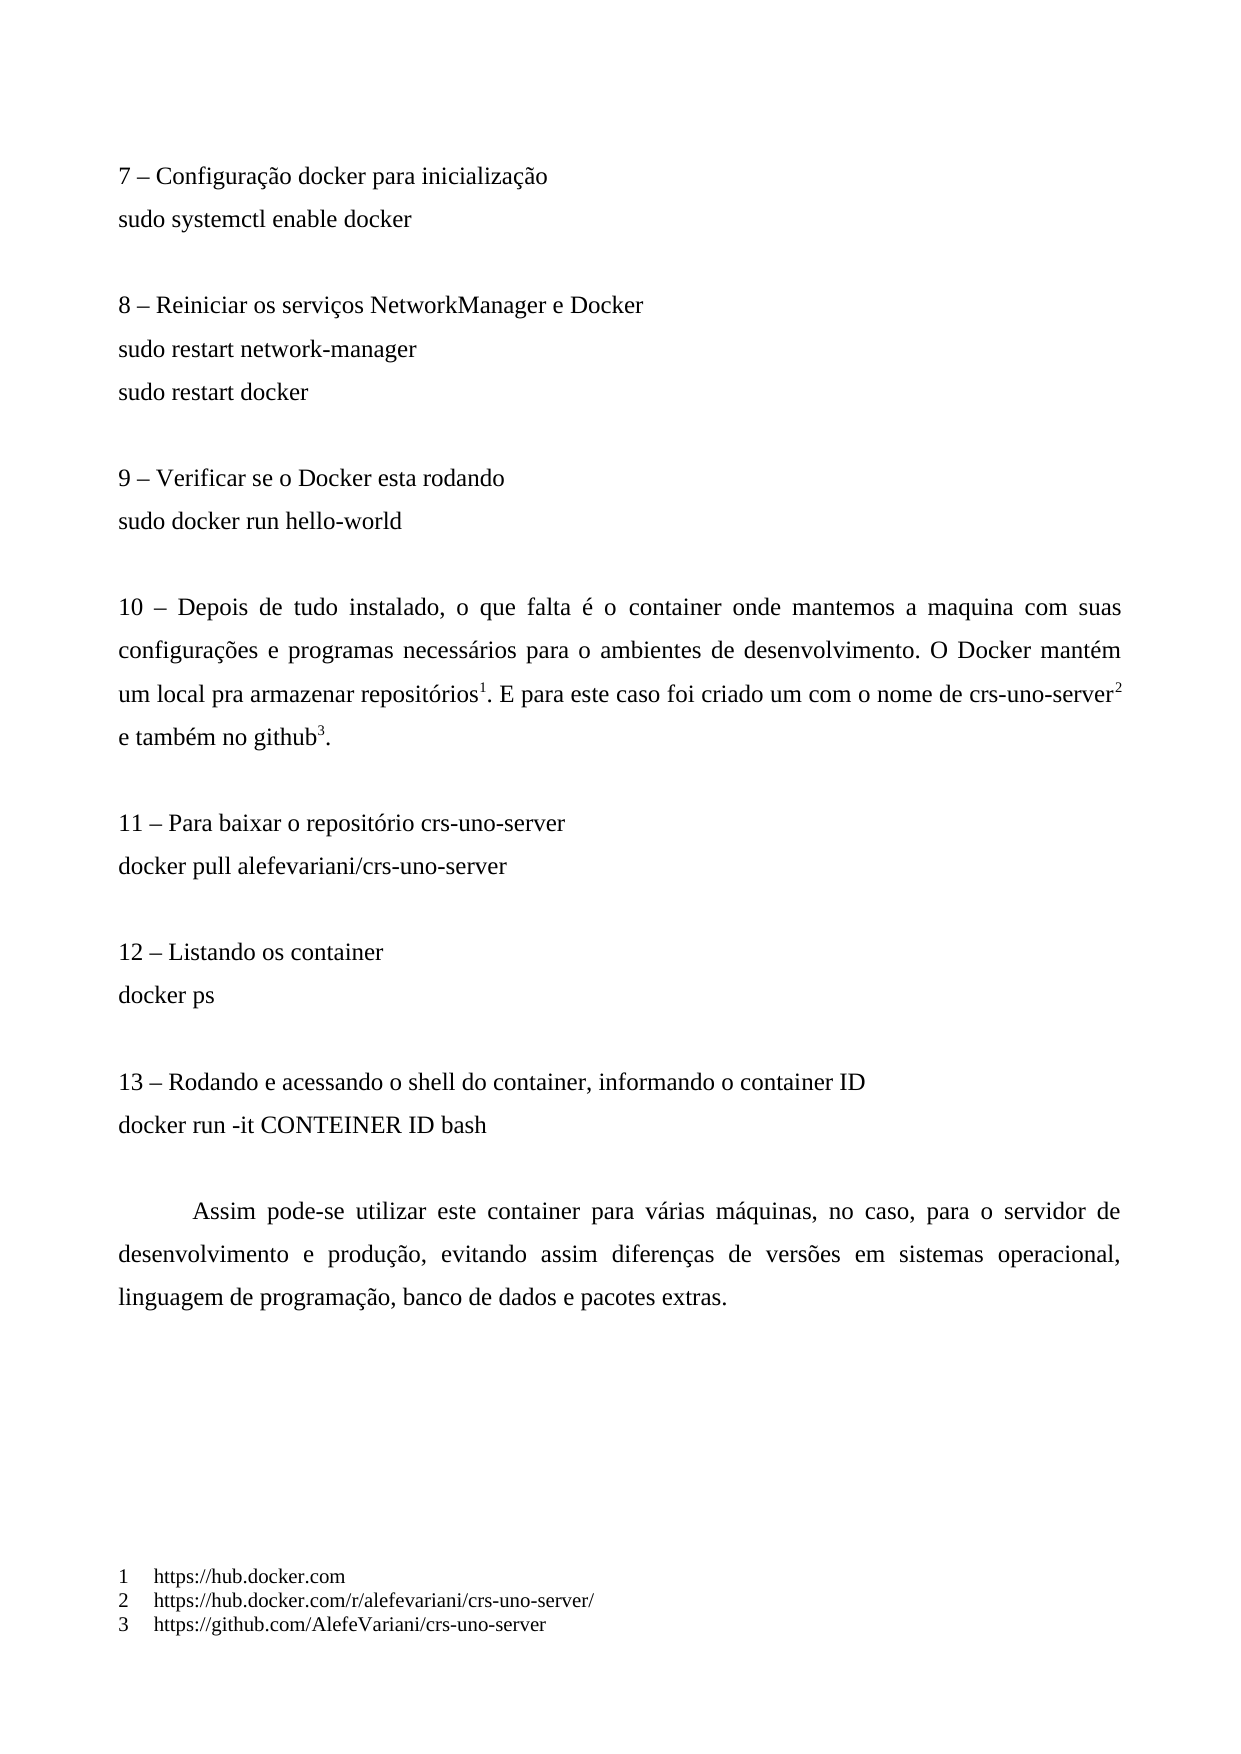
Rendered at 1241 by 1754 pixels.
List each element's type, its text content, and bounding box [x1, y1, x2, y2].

text 7 – Configuração docker para inicialização [118, 161, 1122, 190]
text docker ps [118, 981, 1122, 1009]
text 13 – Rodando e acessando o shell do container, informando o container ID [118, 1067, 1122, 1096]
text sudo restart network-manager [118, 334, 1122, 362]
text 11 – Para baixar o repositório crs-uno-server [118, 808, 1122, 837]
text sudo restart docker [118, 377, 1122, 406]
text docker pull alefevariani/crs-uno-server [118, 851, 1122, 880]
text 8 – Reiniciar os serviços NetworkManager e Docker [118, 291, 1122, 319]
text Assim pode-se utilizar este container para várias máquinas, no caso, para o servidor de desenvolvimento e produção, evitando assim diferenças de versões em sistemas operacional, linguagem de programação, banco de dados e pacotes extras. [118, 1196, 1122, 1311]
text docker run -it CONTEINER ID bash [118, 1110, 1122, 1139]
text sudo systemctl enable docker [118, 204, 1122, 233]
text https://hub.docker.com/r/alefevariani/crs-uno-server/ [118, 1588, 1122, 1612]
text 10 – Depois de tudo instalado, o que falta é o container onde mantemos a maquina com suas configurações e programas necessários para o ambientes de desenvolvimento. O Docker mantém um local pra armazenar repositórios. E para este caso foi criado um com o nome de crs-uno-server e também no github. [118, 592, 1122, 751]
text 12 – Listando os container [118, 937, 1122, 966]
text https://github.com/AlefeVariani/crs-uno-server [118, 1612, 1122, 1636]
text sudo docker run hello-world [118, 506, 1122, 535]
text 9 – Verificar se o Docker esta rodando [118, 463, 1122, 492]
text https://hub.docker.com [118, 1564, 1122, 1588]
